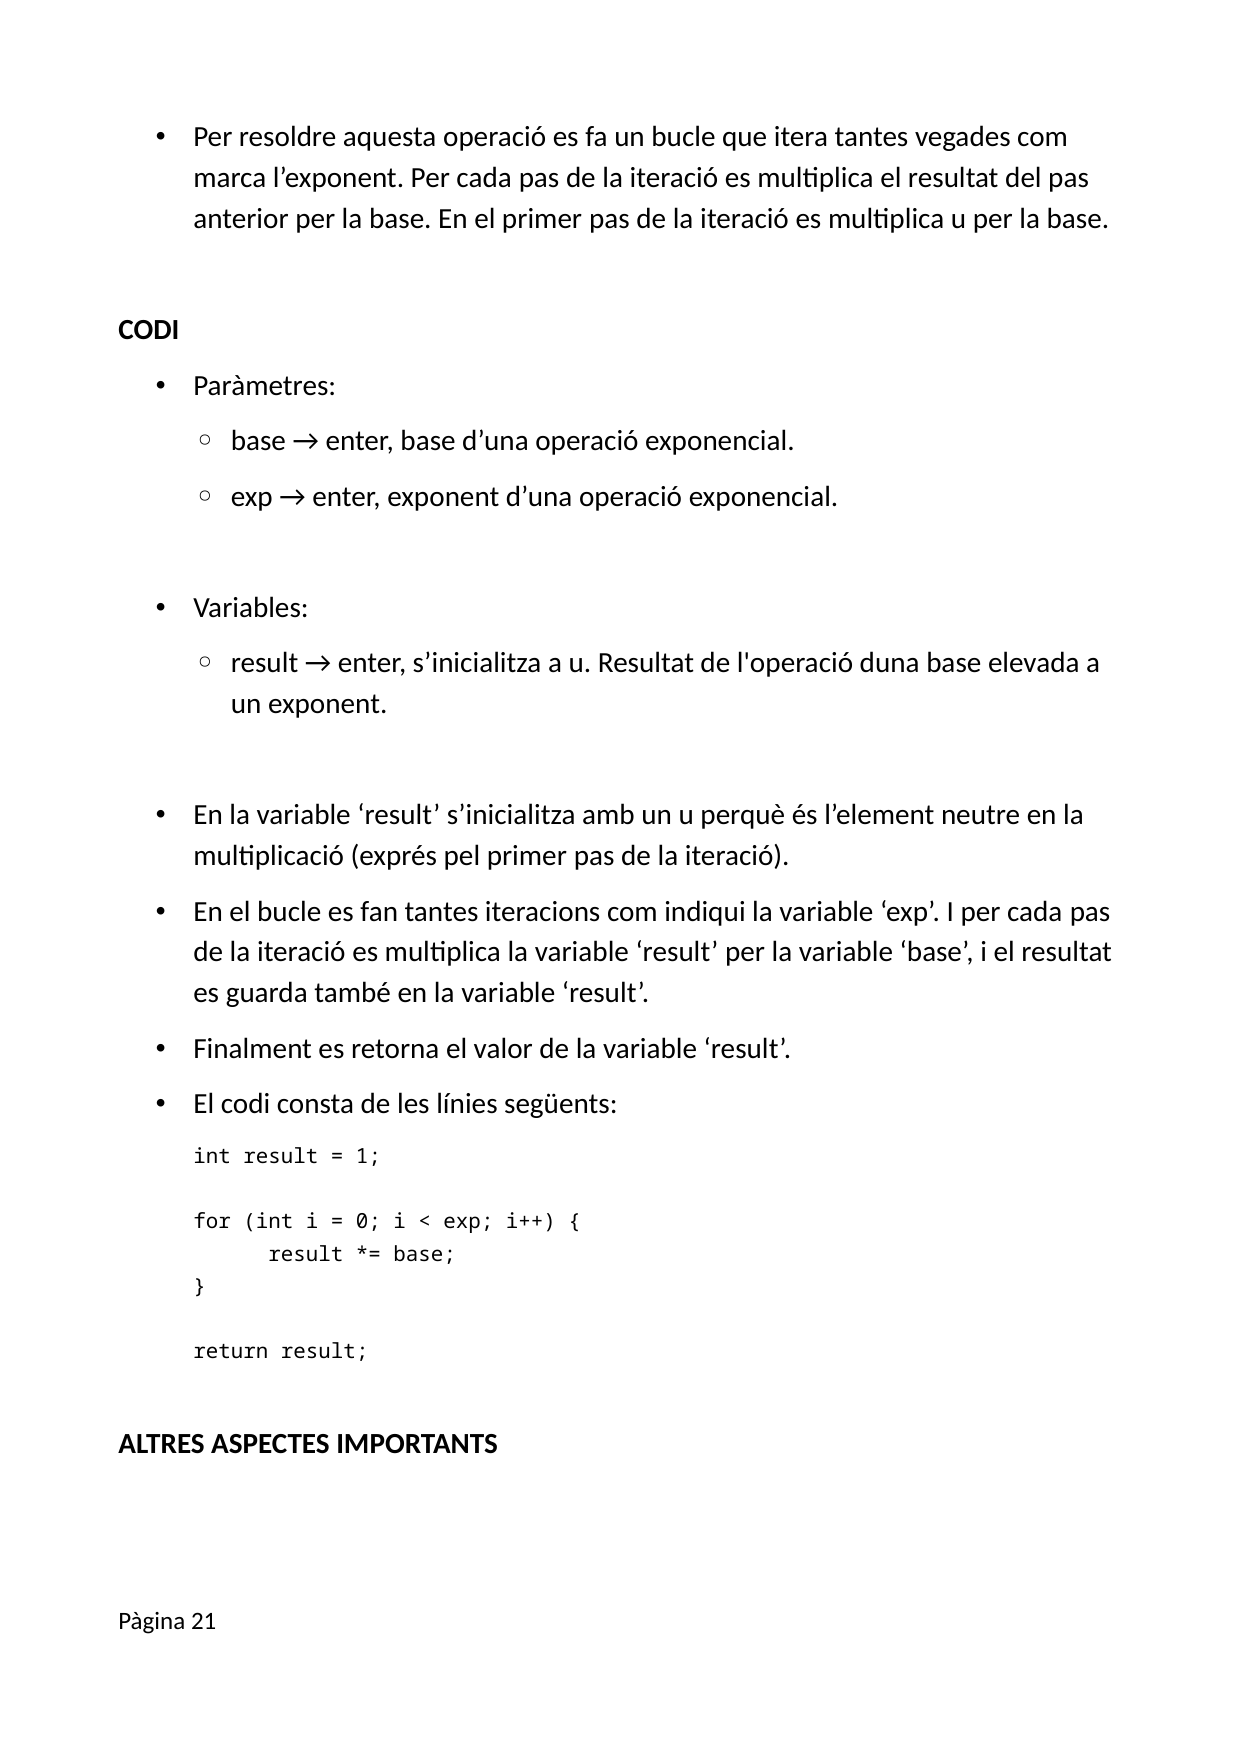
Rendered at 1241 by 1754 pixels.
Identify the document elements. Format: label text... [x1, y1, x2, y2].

list result → enter, s’inicialitza a u. Resultat de l'operació duna base elevada a un exponent. [193, 644, 1122, 721]
list result *= base; [156, 1239, 1122, 1267]
list Per resoldre aquesta operació es fa un bucle que itera tantes vegades com marca l’exponent. Per cada pas de la iteració es multiplica el resultat del pas anterior per la base. En el primer pas de la iteració es multiplica u per la base. [156, 118, 1122, 236]
list Paràmetres: [156, 367, 1122, 402]
list int result = 1; [156, 1141, 1122, 1169]
list Variables: [156, 589, 1122, 624]
list for (int i = 0; i < exp; i++) { [156, 1206, 1122, 1235]
text ALTRES ASPECTES IMPORTANTS [118, 1425, 1122, 1460]
list return result; [156, 1337, 1122, 1365]
list En el bucle es fan tantes iteracions com indiqui la variable ‘exp’. I per cada pas de la iteració es multiplica la variable ‘result’ per la variable ‘base’, i el resultat es guarda també en la variable ‘result’. [156, 893, 1122, 1010]
list base → enter, base d’una operació exponencial. [193, 422, 1122, 458]
text CODI [118, 311, 1122, 347]
list En la variable ‘result’ s’inicialitza amb un u perquè és l’element neutre en la multiplicació (exprés pel primer pas de la iteració). [156, 796, 1122, 873]
list exp → enter, exponent d’una operació exponencial. [193, 478, 1122, 513]
list } [156, 1271, 1122, 1300]
list El codi consta de les línies següents: [156, 1086, 1122, 1121]
list Finalment es retorna el valor de la variable ‘result’. [156, 1030, 1122, 1066]
